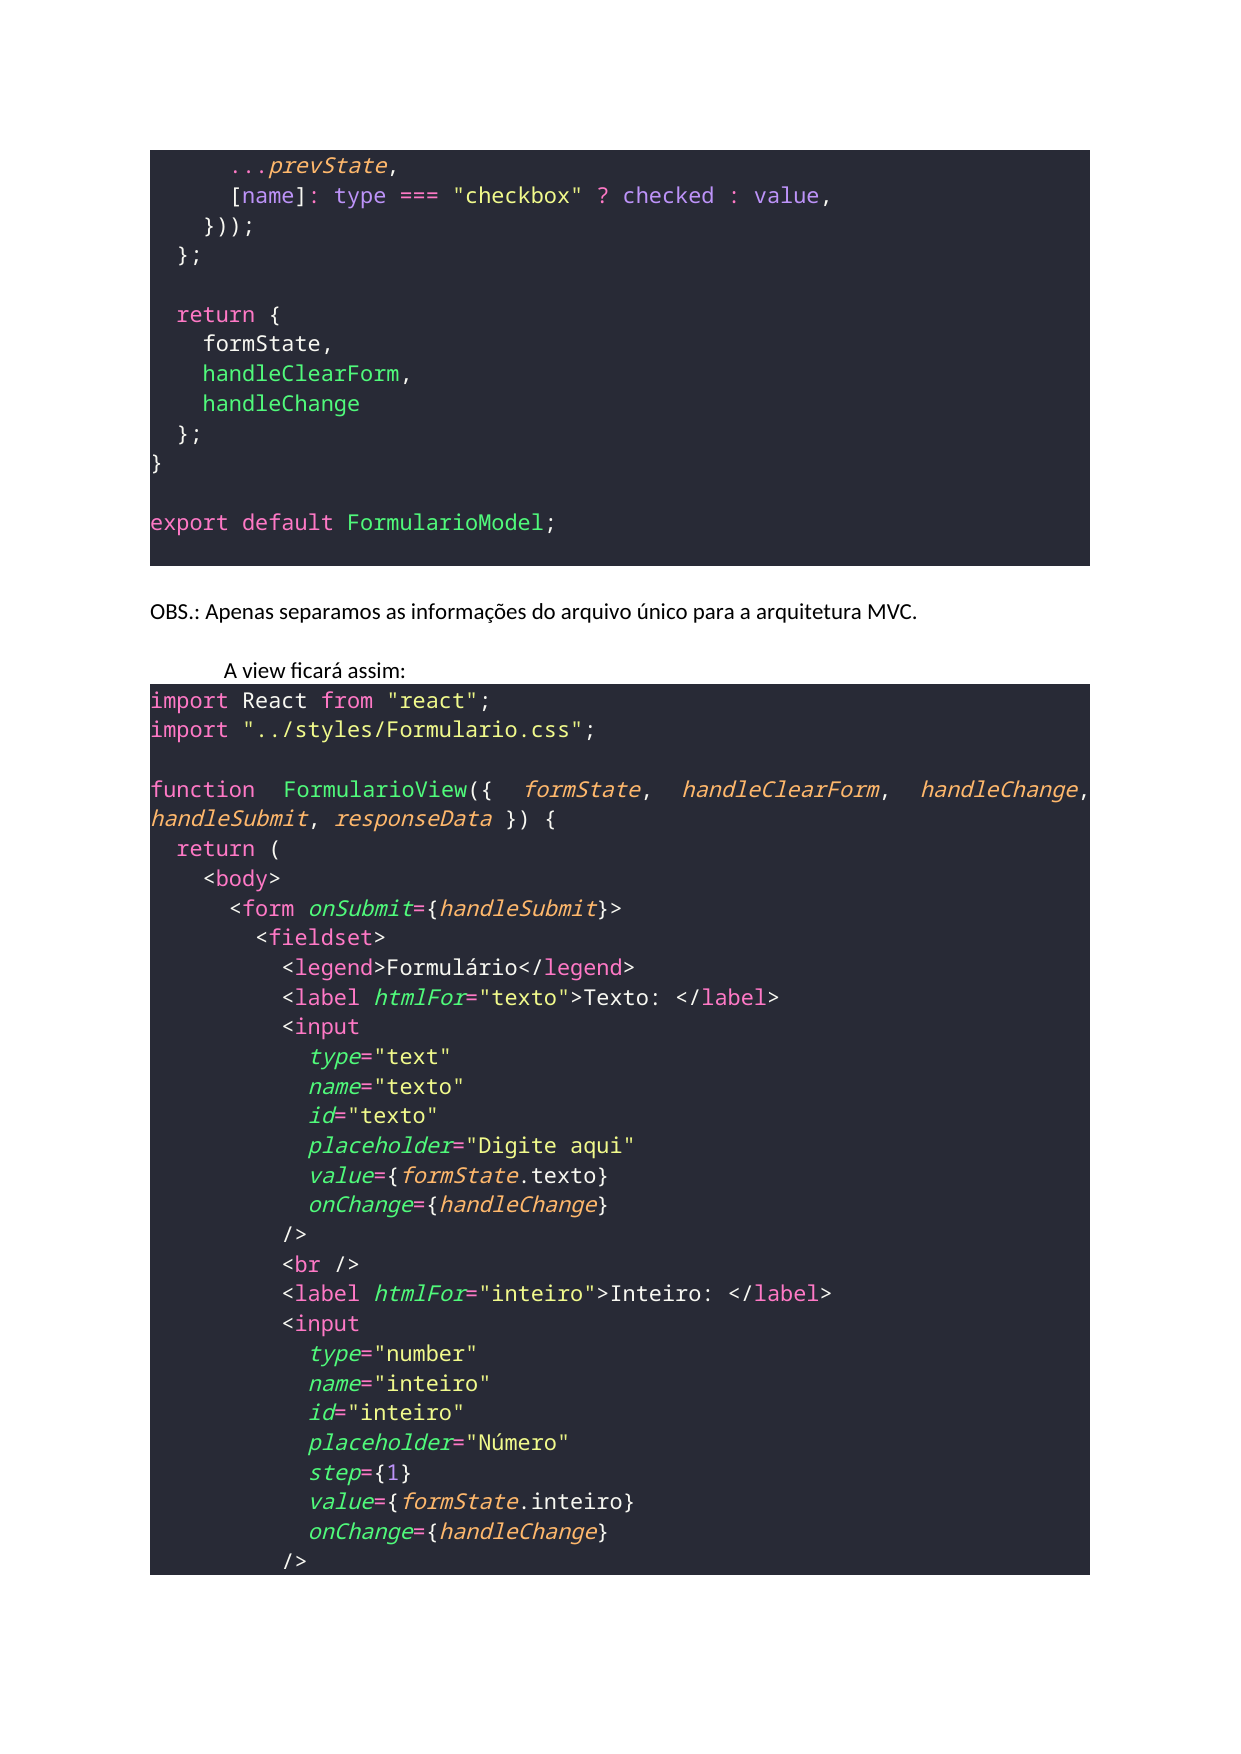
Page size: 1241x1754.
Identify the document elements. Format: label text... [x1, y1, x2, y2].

text ...prevState, [150, 150, 1090, 180]
text import React from "react"; [150, 684, 1090, 714]
text <br /> [150, 1248, 1090, 1278]
text value={formState.inteiro} [150, 1486, 1090, 1516]
text <legend>Formulário</legend> [150, 952, 1090, 981]
text formState, [150, 328, 1090, 358]
text <label htmlFor="texto">Texto: </label> [150, 981, 1090, 1011]
text export default FormularioModel; [150, 506, 1090, 536]
text onChange={handleChange} [150, 1189, 1090, 1219]
text type="number" [150, 1337, 1090, 1367]
text } [150, 447, 1090, 477]
text name="texto" [150, 1070, 1090, 1100]
text <form onSubmit={handleSubmit}> [150, 892, 1090, 922]
text import "../styles/Formulario.css"; [150, 714, 1090, 744]
text handleChange [150, 387, 1090, 417]
text function FormularioView({ formState, handleClearForm, handleChange, handleSubmit, responseData }) { [150, 773, 1090, 833]
text type="text" [150, 1041, 1090, 1070]
text <input [150, 1011, 1090, 1041]
text <input [150, 1308, 1090, 1337]
text })); [150, 209, 1090, 239]
text <label htmlFor="inteiro">Inteiro: </label> [150, 1278, 1090, 1308]
text onChange={handleChange} [150, 1516, 1090, 1545]
text [name]: type === "checkbox" ? checked : value, [150, 180, 1090, 209]
text step={1} [150, 1456, 1090, 1486]
text placeholder="Número" [150, 1427, 1090, 1456]
text return { [150, 298, 1090, 328]
text return ( [150, 833, 1090, 862]
text placeholder="Digite aqui" [150, 1130, 1090, 1159]
text /> [150, 1545, 1090, 1575]
text handleClearForm, [150, 358, 1090, 387]
text name="inteiro" [150, 1367, 1090, 1397]
text <body> [150, 862, 1090, 892]
text OBS.: Apenas separamos as informações do arquivo único para a arquitetura MVC. [150, 595, 1090, 625]
text <fieldset> [150, 922, 1090, 952]
text /> [150, 1219, 1090, 1248]
text id="inteiro" [150, 1397, 1090, 1427]
text A view ficará assim: [150, 655, 1090, 684]
text }; [150, 417, 1090, 447]
text value={formState.texto} [150, 1159, 1090, 1189]
text id="texto" [150, 1100, 1090, 1130]
text }; [150, 239, 1090, 269]
